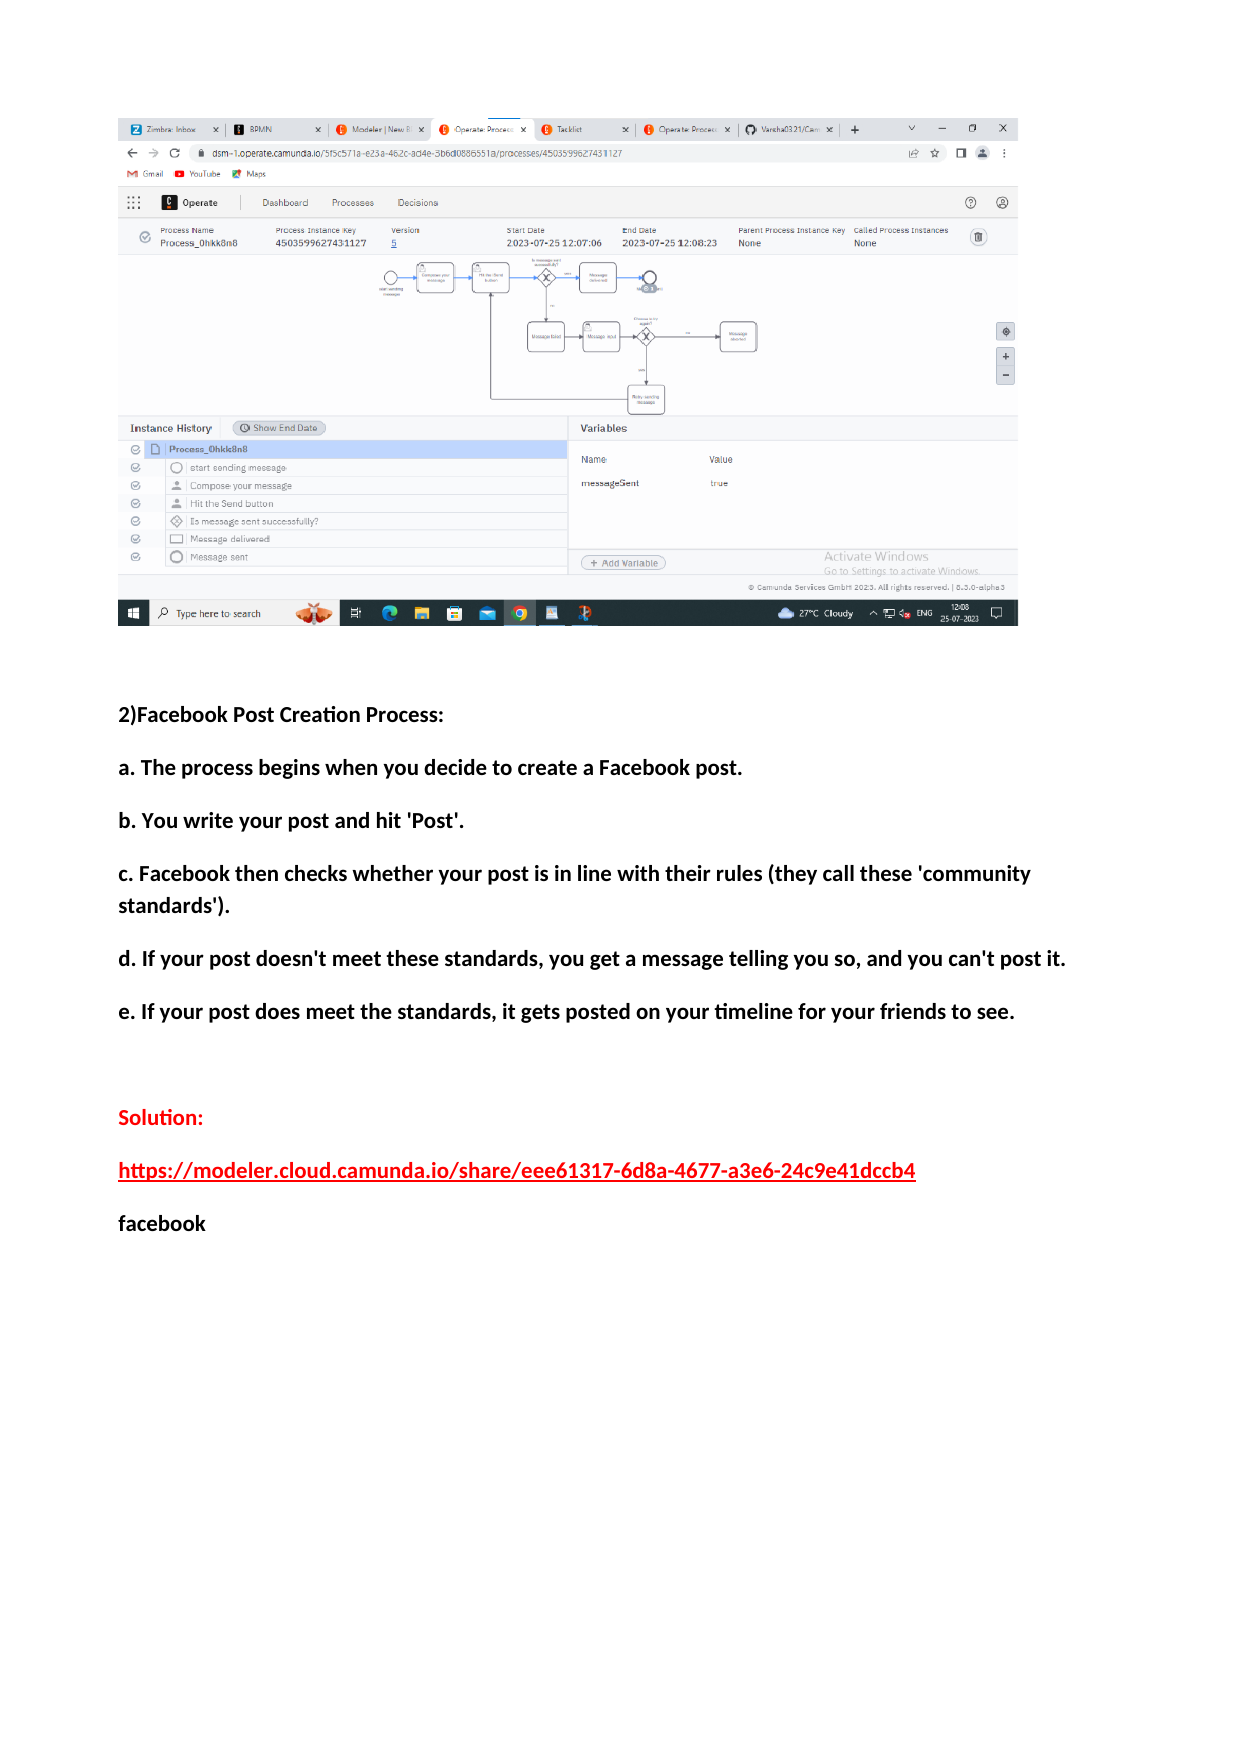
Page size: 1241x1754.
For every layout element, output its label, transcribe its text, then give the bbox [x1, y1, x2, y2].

text facebook [118, 1209, 1122, 1237]
text a. The process begins when you decide to create a Facebook post. [118, 753, 1122, 781]
text https://modeler.cloud.camunda.io/share/eee61317-6d8a-4677-a3e6-24c9e41dccb4 [118, 1156, 1122, 1184]
text 2)Facebook Post Creation Process: [118, 700, 1122, 728]
text b. You write your post and hit 'Post'. [118, 806, 1122, 834]
text d. If your post doesn't meet these standards, you get a message telling you so, and you can't post it. [118, 944, 1122, 972]
text e. If your post does meet the standards, it gets posted on your timeline for your friends to see. [118, 997, 1122, 1025]
text c. Facebook then checks whether your post is in line with their rules (they call these 'community standards'). [118, 859, 1122, 919]
text Solution: [118, 1103, 1122, 1131]
